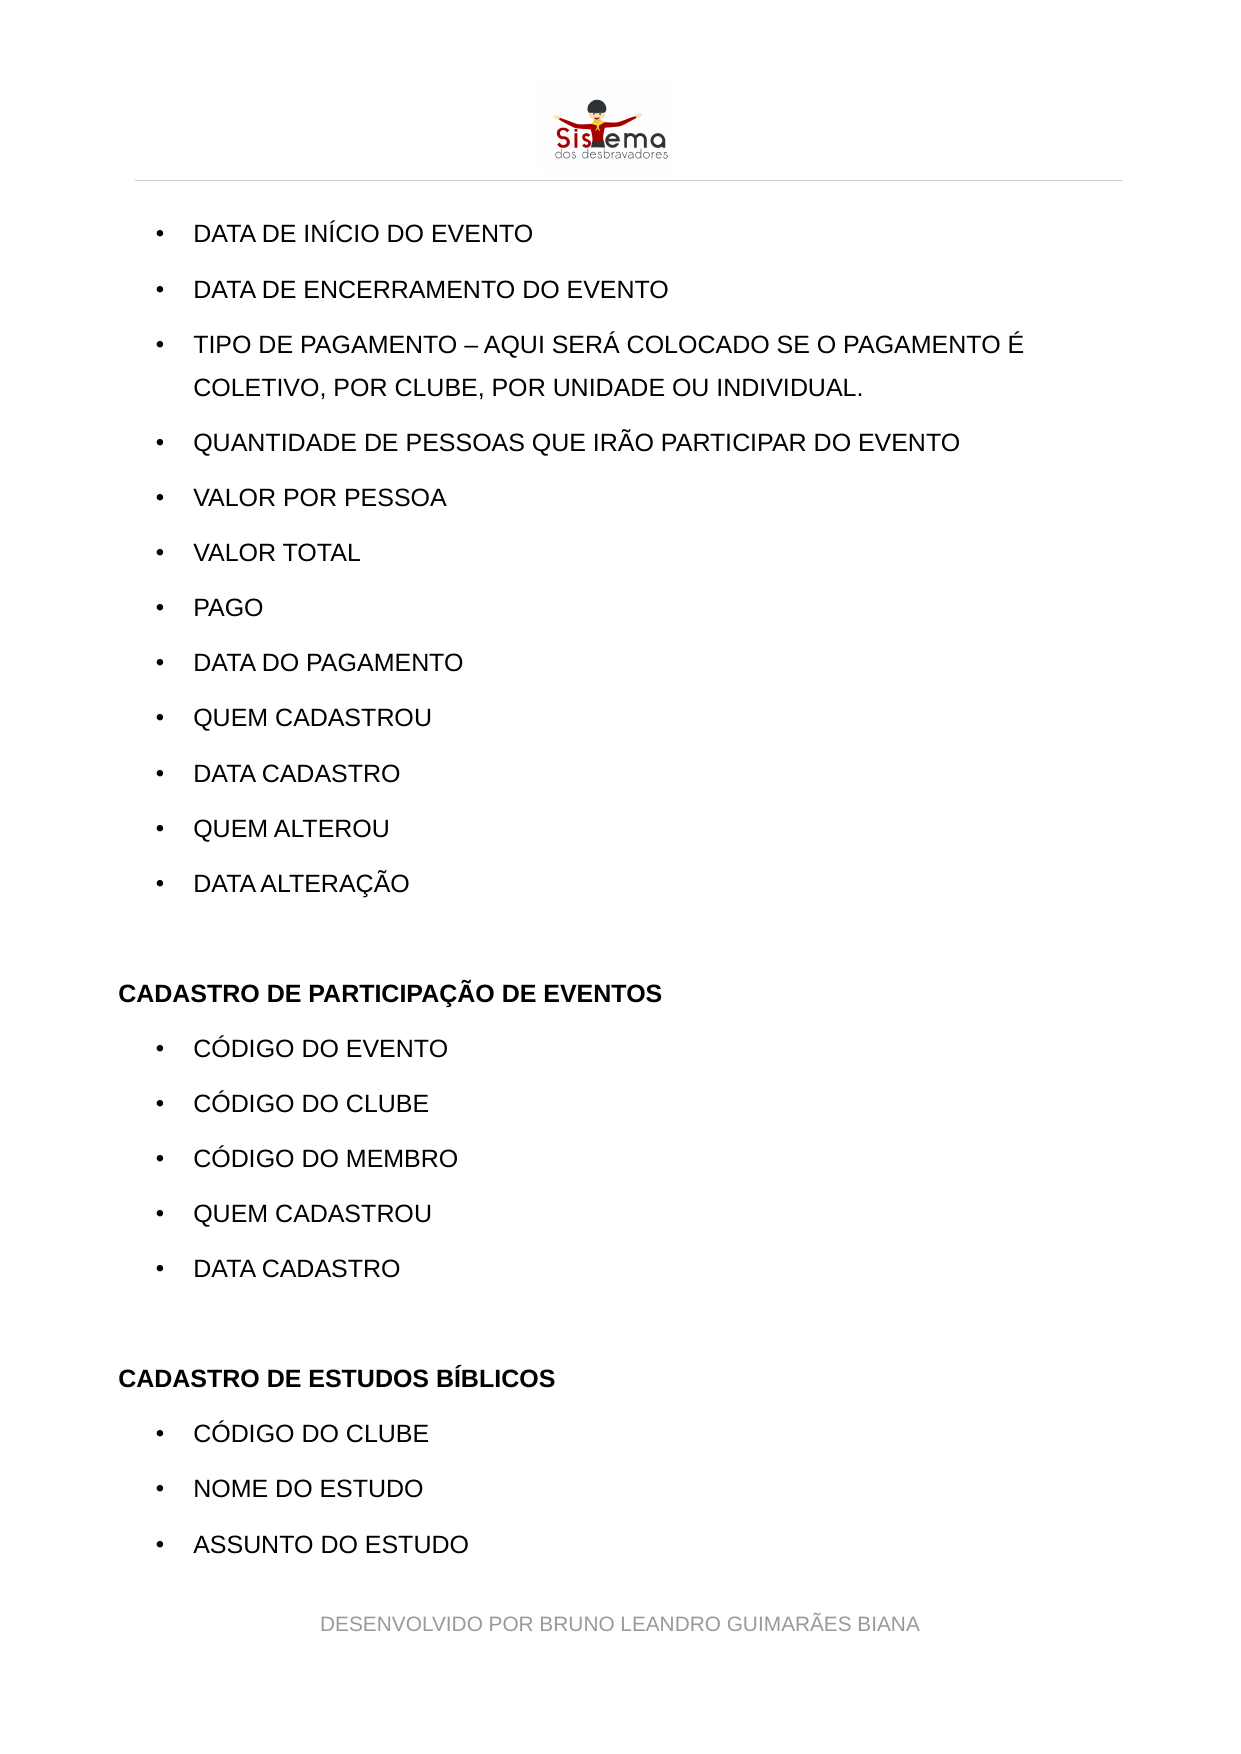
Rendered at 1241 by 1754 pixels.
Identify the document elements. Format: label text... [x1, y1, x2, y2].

list QUEM CADASTROU [156, 703, 1122, 732]
list NOME DO ESTUDO [156, 1474, 1122, 1503]
list CÓDIGO DO CLUBE [156, 1089, 1122, 1118]
list DATA CADASTRO [156, 758, 1122, 787]
list DATA ALTERAÇÃO [156, 869, 1122, 898]
list VALOR POR PESSOA [156, 483, 1122, 512]
list CÓDIGO DO MEMBRO [156, 1144, 1122, 1173]
text CADASTRO DE PARTICIPAÇÃO DE EVENTOS [118, 979, 1122, 1008]
list CÓDIGO DO EVENTO [156, 1034, 1122, 1063]
list PAGO [156, 593, 1122, 622]
list CÓDIGO DO CLUBE [156, 1419, 1122, 1448]
list QUANTIDADE DE PESSOAS QUE IRÃO PARTICIPAR DO EVENTO [156, 428, 1122, 457]
text CADASTRO DE ESTUDOS BÍBLICOS [118, 1364, 1122, 1393]
list ASSUNTO DO ESTUDO [156, 1529, 1122, 1558]
list DATA CADASTRO [156, 1254, 1122, 1283]
list TIPO DE PAGAMENTO – AQUI SERÁ COLOCADO SE O PAGAMENTO É COLETIVO, POR CLUBE, POR UNIDADE OU INDIVIDUAL. [156, 330, 1122, 402]
list DATA DO PAGAMENTO [156, 648, 1122, 677]
list QUEM CADASTROU [156, 1199, 1122, 1228]
list DATA DE ENCERRAMENTO DO EVENTO [156, 274, 1122, 303]
picture [538, 79, 677, 173]
list QUEM ALTEROU [156, 814, 1122, 842]
list DATA DE INÍCIO DO EVENTO [156, 219, 1122, 248]
list VALOR TOTAL [156, 538, 1122, 567]
